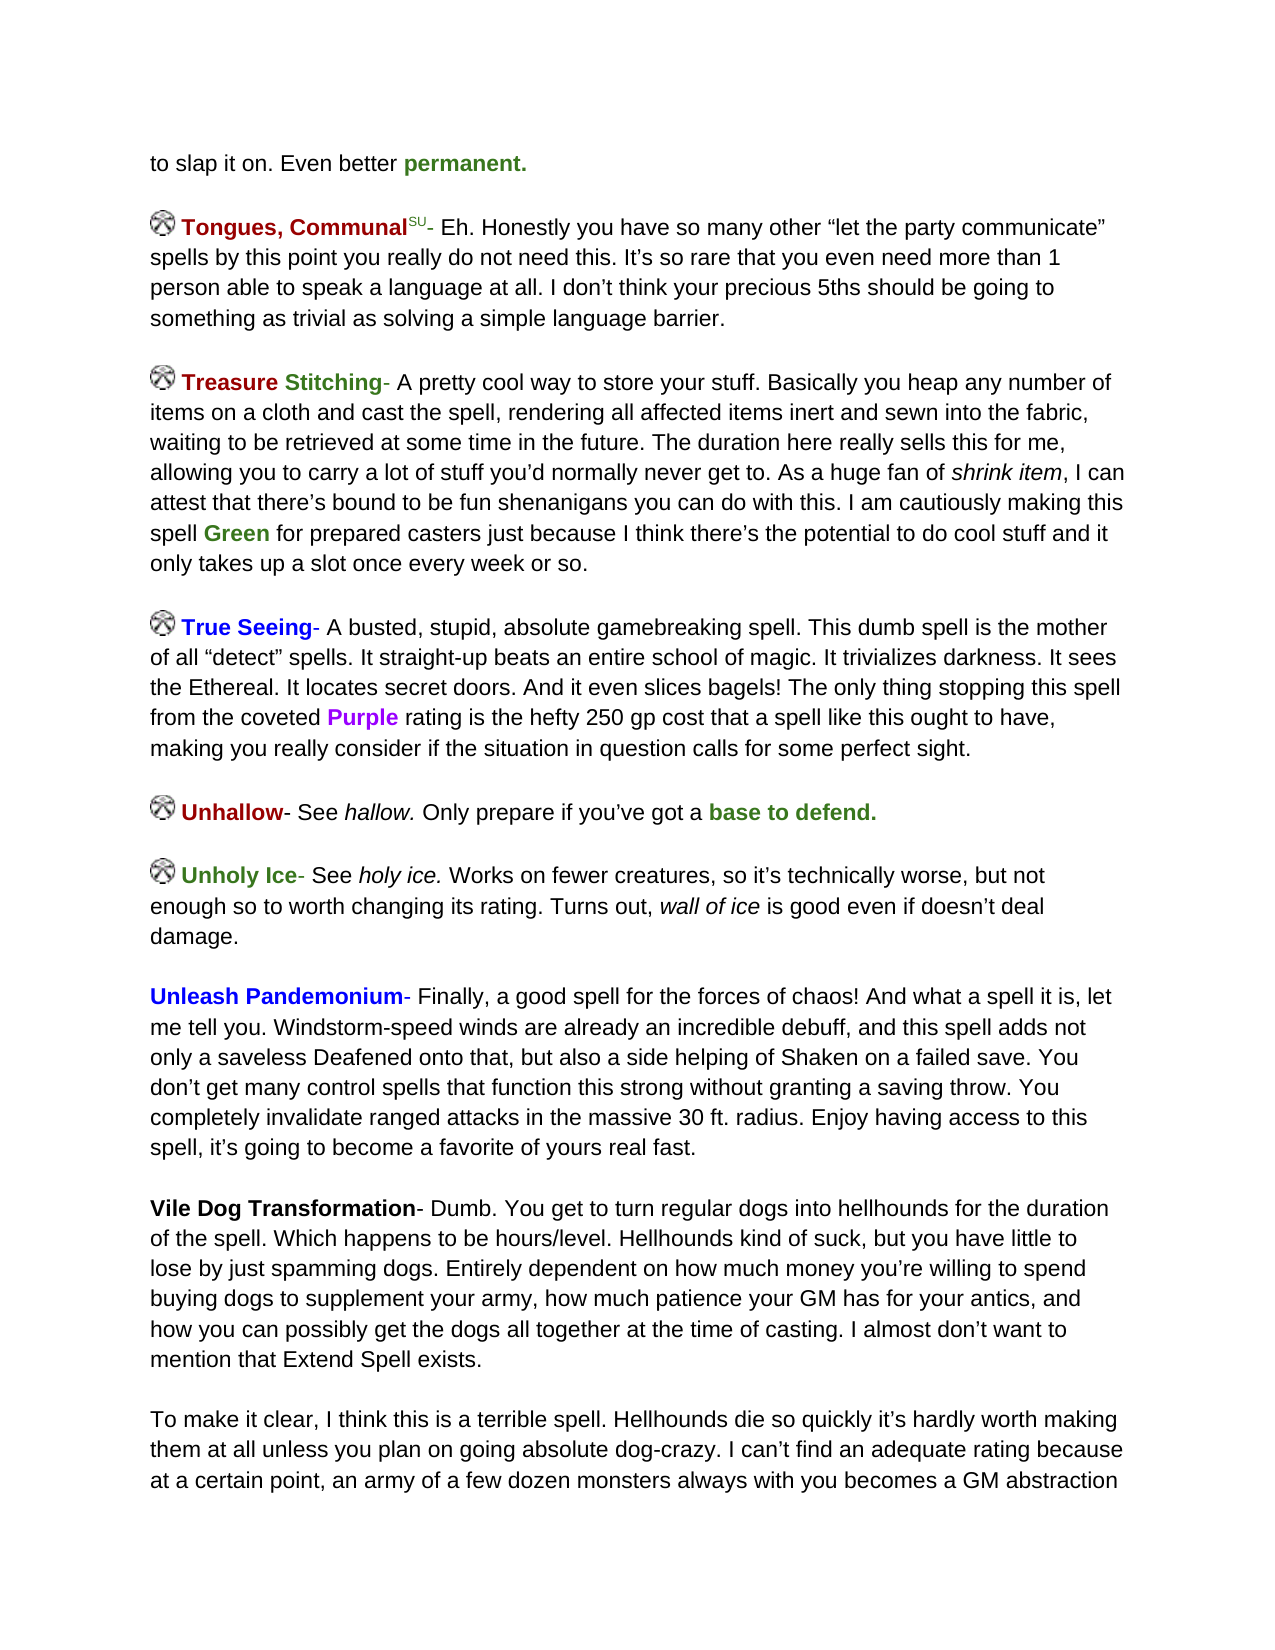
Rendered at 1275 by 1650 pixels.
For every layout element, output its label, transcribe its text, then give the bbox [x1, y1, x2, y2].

text to slap it on. Even better permanent. [150, 150, 1125, 176]
text To make it clear, I think this is a terrible spell. Hellhounds die so quickly it’s hardly worth making them at all unless you plan on going absolute dog-crazy. I can’t find an adequate rating because at a certain point, an army of a few dozen monsters always with you becomes a GM abstraction [150, 1406, 1125, 1493]
text Treasure Stitching- A pretty cool way to store your stuff. Basically you heap any number of items on a cloth and cast the spell, rendering all affected items inert and sewn into the fabric, waiting to be retrieved at some time in the future. The duration here really sells this for me, allowing you to carry a lot of stuff you’d normally never get to. As a huge fan of shrink item, I can attest that there’s bound to be fun shenanigans you can do with this. I am cautiously making this spell Green for prepared casters just because I think there’s the potential to do cool stuff and it only takes up a slot once every week or so. [150, 365, 1125, 576]
picture [150, 610, 175, 636]
text Unhallow- See hallow. Only prepare if you’ve got a base to defend. [150, 795, 1125, 825]
picture [150, 795, 175, 820]
text Vile Dog Transformation- Dumb. You get to turn regular dogs into hellhounds for the duration of the spell. Which happens to be hours/level. Hellhounds kind of suck, but you have little to lose by just spamming dogs. Entirely dependent on how much money you’re willing to spend buying dogs to supplement your army, how much patience your GM has for your antics, and how you can possibly get the dogs all together at the time of casting. I almost don’t want to mention that Extend Spell exists. [150, 1195, 1125, 1372]
picture [150, 858, 175, 884]
picture [150, 210, 175, 236]
text Unleash Pandemonium- Finally, a good spell for the forces of chaos! And what a spell it is, let me tell you. Windstorm-speed winds are already an incredible debuff, and this spell adds not only a saveless Deafened onto that, but also a side helping of Shaken on a failed save. You don’t get many control spells that function this strong without granting a saving throw. You completely invalidate ranged attacks in the massive 30 ft. radius. Enjoy having access to this spell, it’s going to become a favorite of yours real fast. [150, 983, 1125, 1161]
text Tongues, CommunalSU- Eh. Honestly you have so many other “let the party communicate” spells by this point you really do not need this. It’s so rare that you even need more than 1 person able to speak a language at all. I don’t think your precious 5ths should be going to something as trivial as solving a simple language barrier. [150, 210, 1125, 331]
picture [150, 365, 175, 390]
text Unholy Ice- See holy ice. Works on fewer creatures, so it’s technically worse, but not enough so to worth changing its rating. Turns out, wall of ice is good even if doesn’t deal damage. [150, 859, 1125, 949]
text True Seeing- A busted, stupid, absolute gamebreaking spell. This dumb spell is the mother of all “detect” spells. It straight-up beats an entire school of magic. It trivializes darkness. It sees the Ethereal. It locates secret doors. And it even slices bagels! The only thing stopping this spell from the coveted Purple rating is the hefty 250 gp cost that a spell like this ought to have, making you really consider if the situation in question calls for some perfect sight. [150, 610, 1125, 761]
